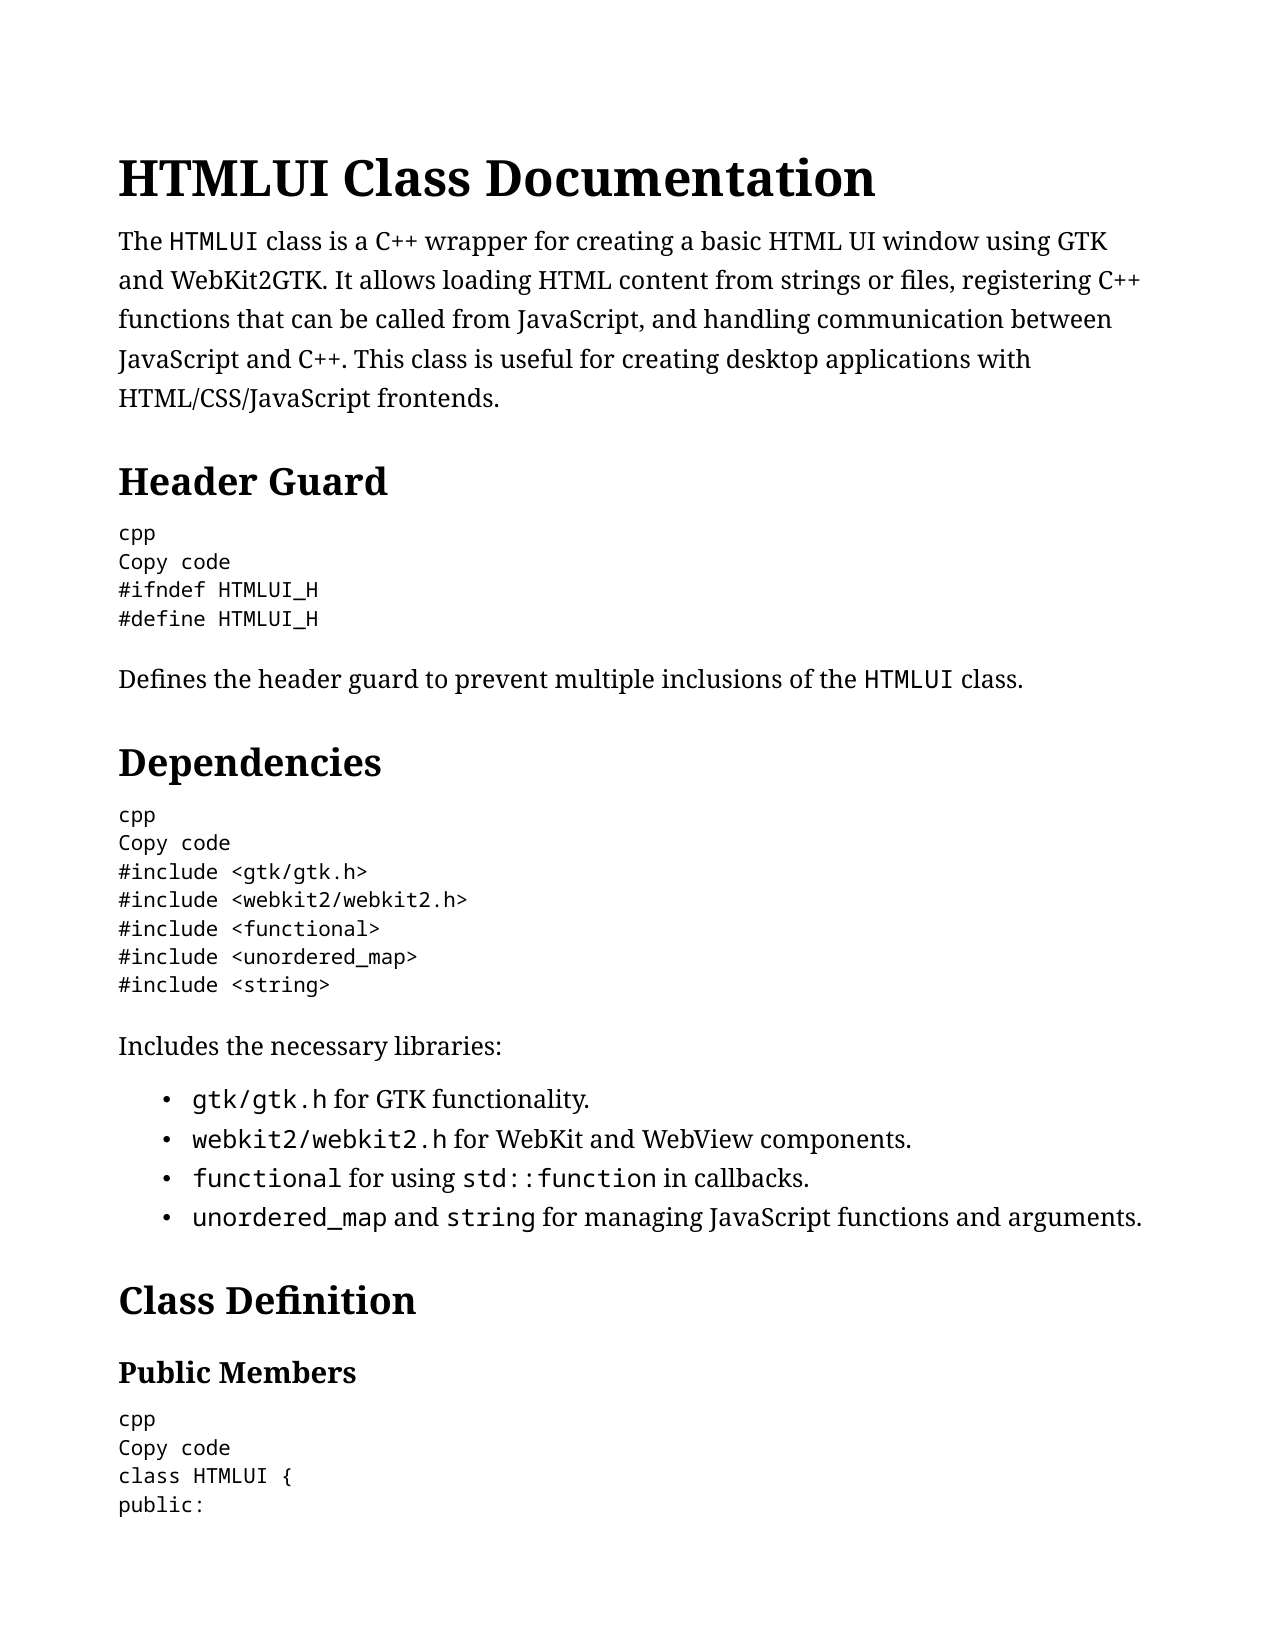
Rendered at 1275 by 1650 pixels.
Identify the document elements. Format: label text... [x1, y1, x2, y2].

text #define HTMLUI_H [118, 604, 1157, 632]
text #include <webkit2/webkit2.h> [118, 885, 1157, 914]
text Copy code [118, 547, 1157, 575]
subtitle Dependencies [118, 736, 1157, 787]
subtitle Public Members [118, 1352, 1157, 1392]
text cpp [118, 1404, 1157, 1433]
text #include <functional> [118, 914, 1157, 942]
text #include <unordered_map> [118, 942, 1157, 971]
text #include <gtk/gtk.h> [118, 857, 1157, 885]
text Defines the header guard to prevent multiple inclusions of the HTMLUI class. [118, 662, 1157, 696]
text Includes the necessary libraries: [118, 1028, 1157, 1062]
list webkit2/webkit2.h for WebKit and WebView components. [162, 1121, 1157, 1155]
list gtk/gtk.h for GTK functionality. [162, 1082, 1157, 1116]
list unordered_map and string for managing JavaScript functions and arguments. [162, 1200, 1157, 1234]
text class HTMLUI { [118, 1461, 1157, 1490]
text cpp [118, 518, 1157, 547]
text public: [118, 1490, 1157, 1518]
subtitle Class Definition [118, 1274, 1157, 1325]
text Copy code [118, 1433, 1157, 1461]
subtitle HTMLUI Class Documentation [118, 143, 1157, 211]
list functional for using std::function in callbacks. [162, 1161, 1157, 1194]
text #ifndef HTMLUI_H [118, 575, 1157, 604]
text cpp [118, 800, 1157, 828]
text The HTMLUI class is a C++ wrapper for creating a basic HTML UI window using GTK and WebKit2GTK. It allows loading HTML content from strings or files, registering C++ functions that can be called from JavaScript, and handling communication between JavaScript and C++. This class is useful for creating desktop applications with HTML/CSS/JavaScript frontends. [118, 224, 1157, 414]
subtitle Header Guard [118, 455, 1157, 506]
text Copy code [118, 828, 1157, 857]
text #include <string> [118, 971, 1157, 999]
